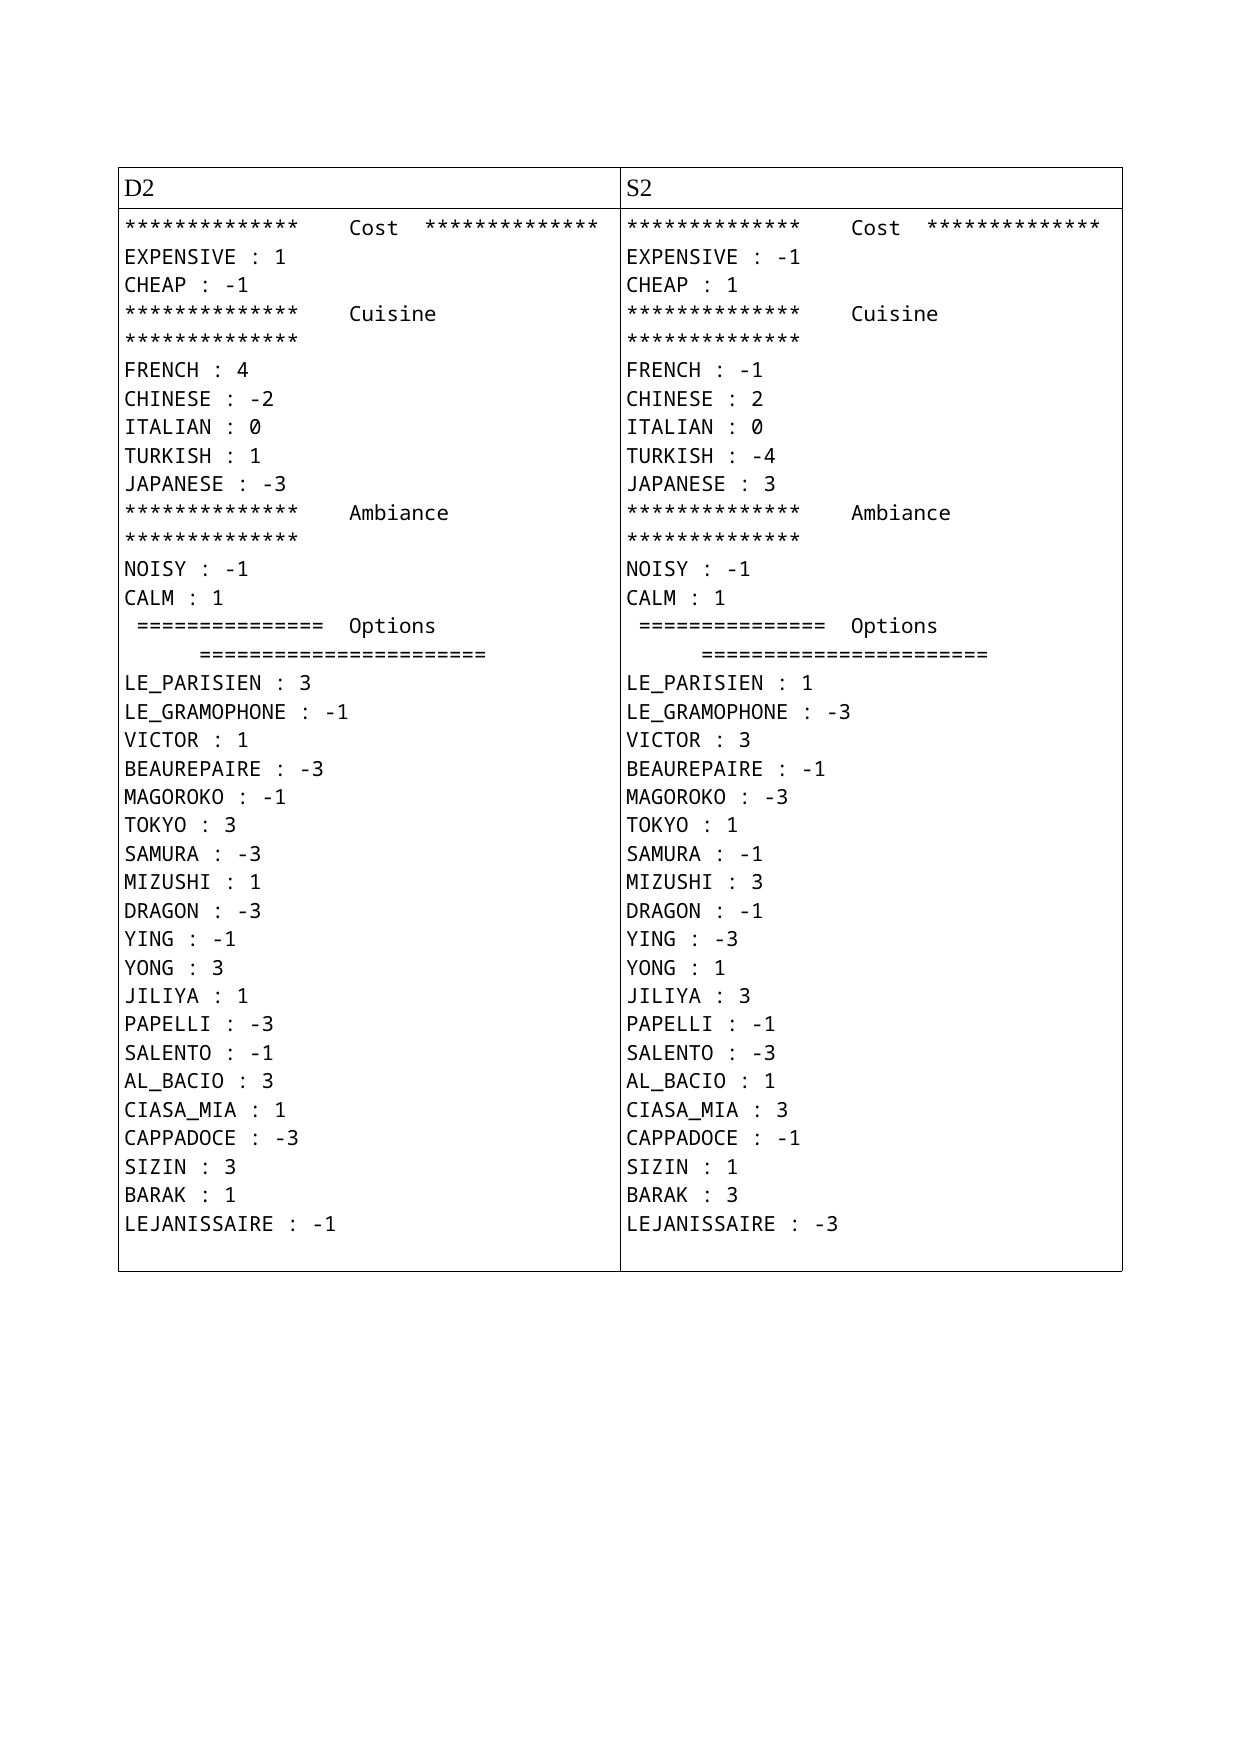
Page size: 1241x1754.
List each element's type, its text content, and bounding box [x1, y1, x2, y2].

table_header D2 [119, 168, 620, 207]
table_cell ************** Cost ************** EXPENSIVE : -1 CHEAP : 1 ************** Cuisine ************** FRENCH : -1 CHINESE : 2 ITALIAN : 0 TURKISH : -4 JAPANESE : 3 ************** Ambiance ************** NOISY : -1 CALM : 1 =============== Options ======================= LE_PARISIEN : 1 LE_GRAMOPHONE : -3 VICTOR : 3 BEAUREPAIRE : -1 MAGOROKO : -3 TOKYO : 1 SAMURA : -1 MIZUSHI : 3 DRAGON : -1 YING : -3 YONG : 1 JILIYA : 3 PAPELLI : -1 SALENTO : -3 AL_BACIO : 1 CIASA_MIA : 3 CAPPADOCE : -1 SIZIN : 1 BARAK : 3 LEJANISSAIRE : -3 [621, 209, 1122, 1271]
table_cell ************** Cost ************** EXPENSIVE : 1 CHEAP : -1 ************** Cuisine ************** FRENCH : 4 CHINESE : -2 ITALIAN : 0 TURKISH : 1 JAPANESE : -3 ************** Ambiance ************** NOISY : -1 CALM : 1 =============== Options ======================= LE_PARISIEN : 3 LE_GRAMOPHONE : -1 VICTOR : 1 BEAUREPAIRE : -3 MAGOROKO : -1 TOKYO : 3 SAMURA : -3 MIZUSHI : 1 DRAGON : -3 YING : -1 YONG : 3 JILIYA : 1 PAPELLI : -3 SALENTO : -1 AL_BACIO : 3 CIASA_MIA : 1 CAPPADOCE : -3 SIZIN : 3 BARAK : 1 LEJANISSAIRE : -1 [119, 209, 620, 1271]
table_header S2 [621, 168, 1122, 207]
